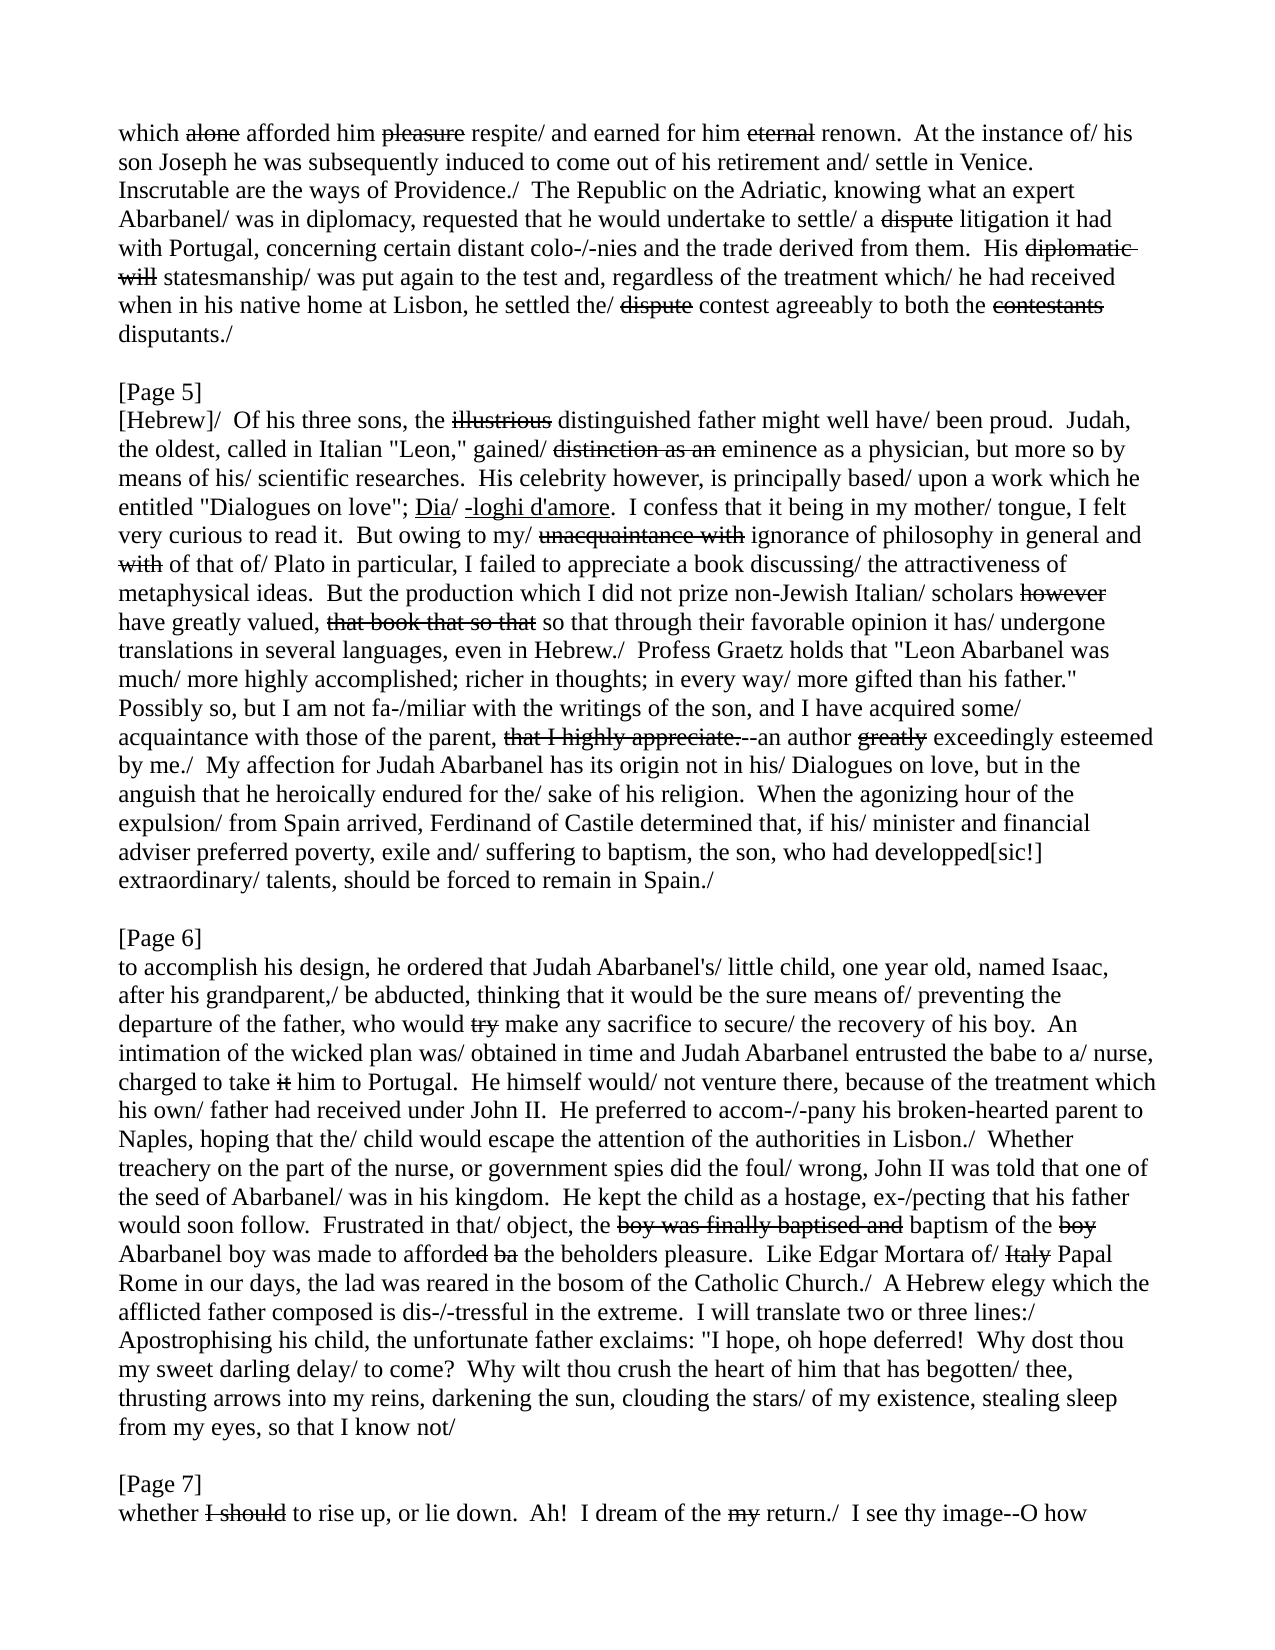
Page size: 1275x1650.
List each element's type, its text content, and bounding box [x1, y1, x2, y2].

text [Page 5] [118, 377, 1157, 406]
text [Page 7] [118, 1469, 1157, 1498]
text whether I should to rise up, or lie down. Ah! I dream of the my return./ I see thy image--O how [118, 1498, 1157, 1527]
text [Hebrew]/ Of his three sons, the illustrious distinguished father might well have/ been proud. Judah, the oldest, called in Italian "Leon," gained/ distinction as an eminence as a physician, but more so by means of his/ scientific researches. His celebrity however, is principally based/ upon a work which he entitled "Dialogues on love"; Dia/ -loghi d'amore. I confess that it being in my mother/ tongue, I felt very curious to read it. But owing to my/ unacquaintance with ignorance of philosophy in general and with of that of/ Plato in particular, I failed to appreciate a book discussing/ the attractiveness of metaphysical ideas. But the production which I did not prize non-Jewish Italian/ scholars however have greatly valued, that book that so that so that through their favorable opinion it has/ undergone translations in several languages, even in Hebrew./ Profess Graetz holds that "Leon Abarbanel was much/ more highly accomplished; richer in thoughts; in every way/ more gifted than his father." Possibly so, but I am not fa-/miliar with the writings of the son, and I have acquired some/ acquaintance with those of the parent, that I highly appreciate.--an author greatly exceedingly esteemed by me./ My affection for Judah Abarbanel has its origin not in his/ Dialogues on love, but in the anguish that he heroically endured for the/ sake of his religion. When the agonizing hour of the expulsion/ from Spain arrived, Ferdinand of Castile determined that, if his/ minister and financial adviser preferred poverty, exile and/ suffering to baptism, the son, who had developped[sic!] extraordinary/ talents, should be forced to remain in Spain./ [118, 406, 1157, 894]
text to accomplish his design, he ordered that Judah Abarbanel's/ little child, one year old, named Isaac, after his grandparent,/ be abducted, thinking that it would be the sure means of/ preventing the departure of the father, who would try make any sacrifice to secure/ the recovery of his boy. An intimation of the wicked plan was/ obtained in time and Judah Abarbanel entrusted the babe to a/ nurse, charged to take it him to Portugal. He himself would/ not venture there, because of the treatment which his own/ father had received under John II. He preferred to accom-/-pany his broken-hearted parent to Naples, hoping that the/ child would escape the attention of the authorities in Lisbon./ Whether treachery on the part of the nurse, or government spies did the foul/ wrong, John II was told that one of the seed of Abarbanel/ was in his kingdom. He kept the child as a hostage, ex-/pecting that his father would soon follow. Frustrated in that/ object, the boy was finally baptised and baptism of the boy Abarbanel boy was made to afforded ba the beholders pleasure. Like Edgar Mortara of/ Italy Papal Rome in our days, the lad was reared in the bosom of the Catholic Church./ A Hebrew elegy which the afflicted father composed is dis-/-tressful in the extreme. I will translate two or three lines:/ Apostrophising his child, the unfortunate father exclaims: "I hope, oh hope deferred! Why dost thou my sweet darling delay/ to come? Why wilt thou crush the heart of him that has begotten/ thee, thrusting arrows into my reins, darkening the sun, clouding the stars/ of my existence, stealing sleep from my eyes, so that I know not/ [118, 952, 1157, 1441]
text which alone afforded him pleasure respite/ and earned for him eternal renown. At the instance of/ his son Joseph he was subsequently induced to come out of his retirement and/ settle in Venice. Inscrutable are the ways of Providence./ The Republic on the Adriatic, knowing what an expert Abarbanel/ was in diplomacy, requested that he would undertake to settle/ a dispute litigation it had with Portugal, concerning certain distant colo-/-nies and the trade derived from them. His diplomatic will statesmanship/ was put again to the test and, regardless of the treatment which/ he had received when in his native home at Lisbon, he settled the/ dispute contest agreeably to both the contestants disputants./ [118, 118, 1157, 348]
text [Page 6] [118, 923, 1157, 952]
